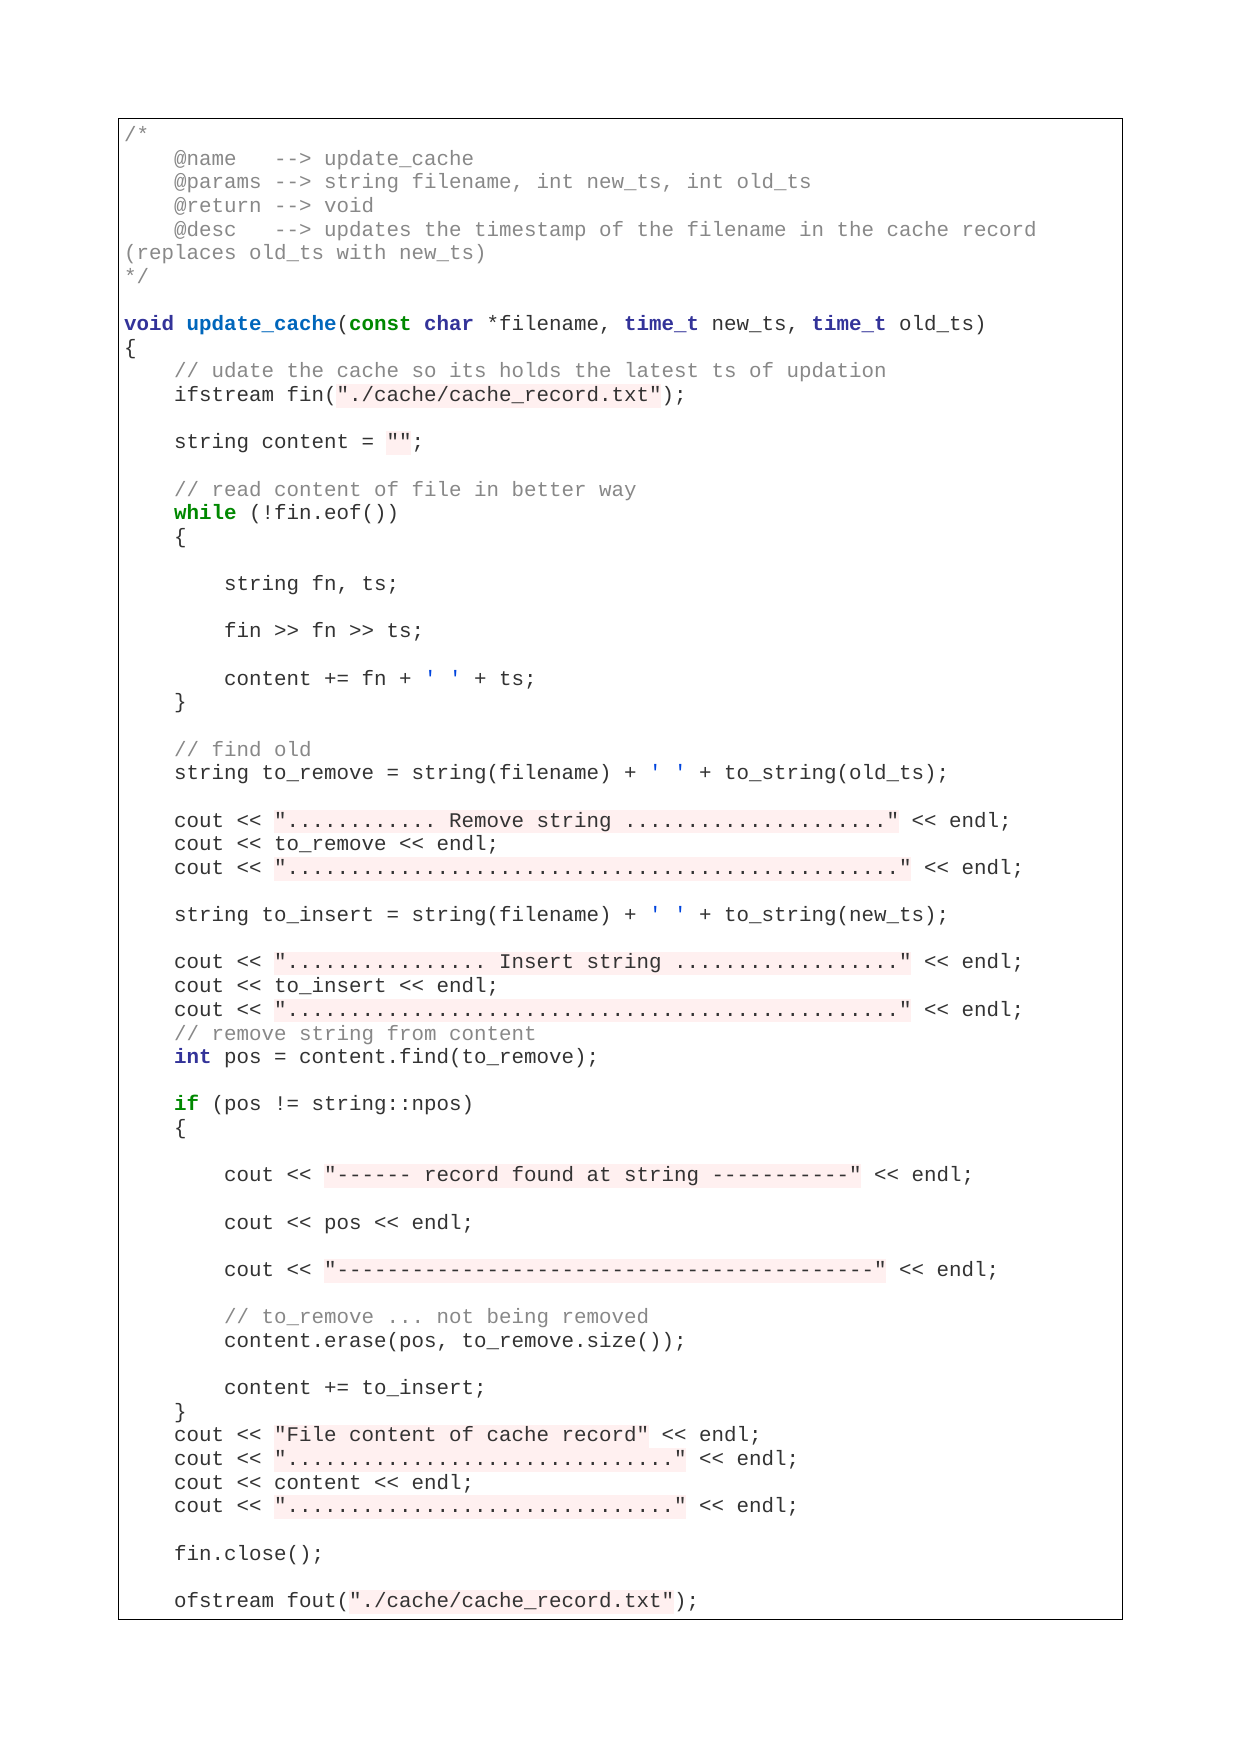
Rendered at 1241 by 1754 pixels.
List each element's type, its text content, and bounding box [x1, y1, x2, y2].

table_header /* @name --> update_cache @params --> string filename, int new_ts, int old_ts @return --> void @desc --> updates the timestamp of the filename in the cache record (replaces old_ts with new_ts) */ void update_cache(const char *filename, time_t new_ts, time_t old_ts) { // udate the cache so its holds the latest ts of updation ifstream fin("./cache/cache_record.txt"); string content = ""; // read content of file in better way while (!fin.eof()) { string fn, ts; fin >> fn >> ts; content += fn + ' ' + ts; } // find old string to_remove = string(filename) + ' ' + to_string(old_ts); cout << "............ Remove string ....................." << endl; cout << to_remove << endl; cout << "................................................." << endl; string to_insert = string(filename) + ' ' + to_string(new_ts); cout << "................ Insert string .................." << endl; cout << to_insert << endl; cout << "................................................." << endl; // remove string from content int pos = content.find(to_remove); if (pos != string::npos) { cout << "------ record found at string -----------" << endl; cout << pos << endl; cout << "-------------------------------------------" << endl; // to_remove ... not being removed content.erase(pos, to_remove.size()); content += to_insert; } cout << "File content of cache record" << endl; cout << "..............................." << endl; cout << content << endl; cout << "..............................." << endl; fin.close(); ofstream fout("./cache/cache_record.txt"); [119, 119, 1122, 1619]
